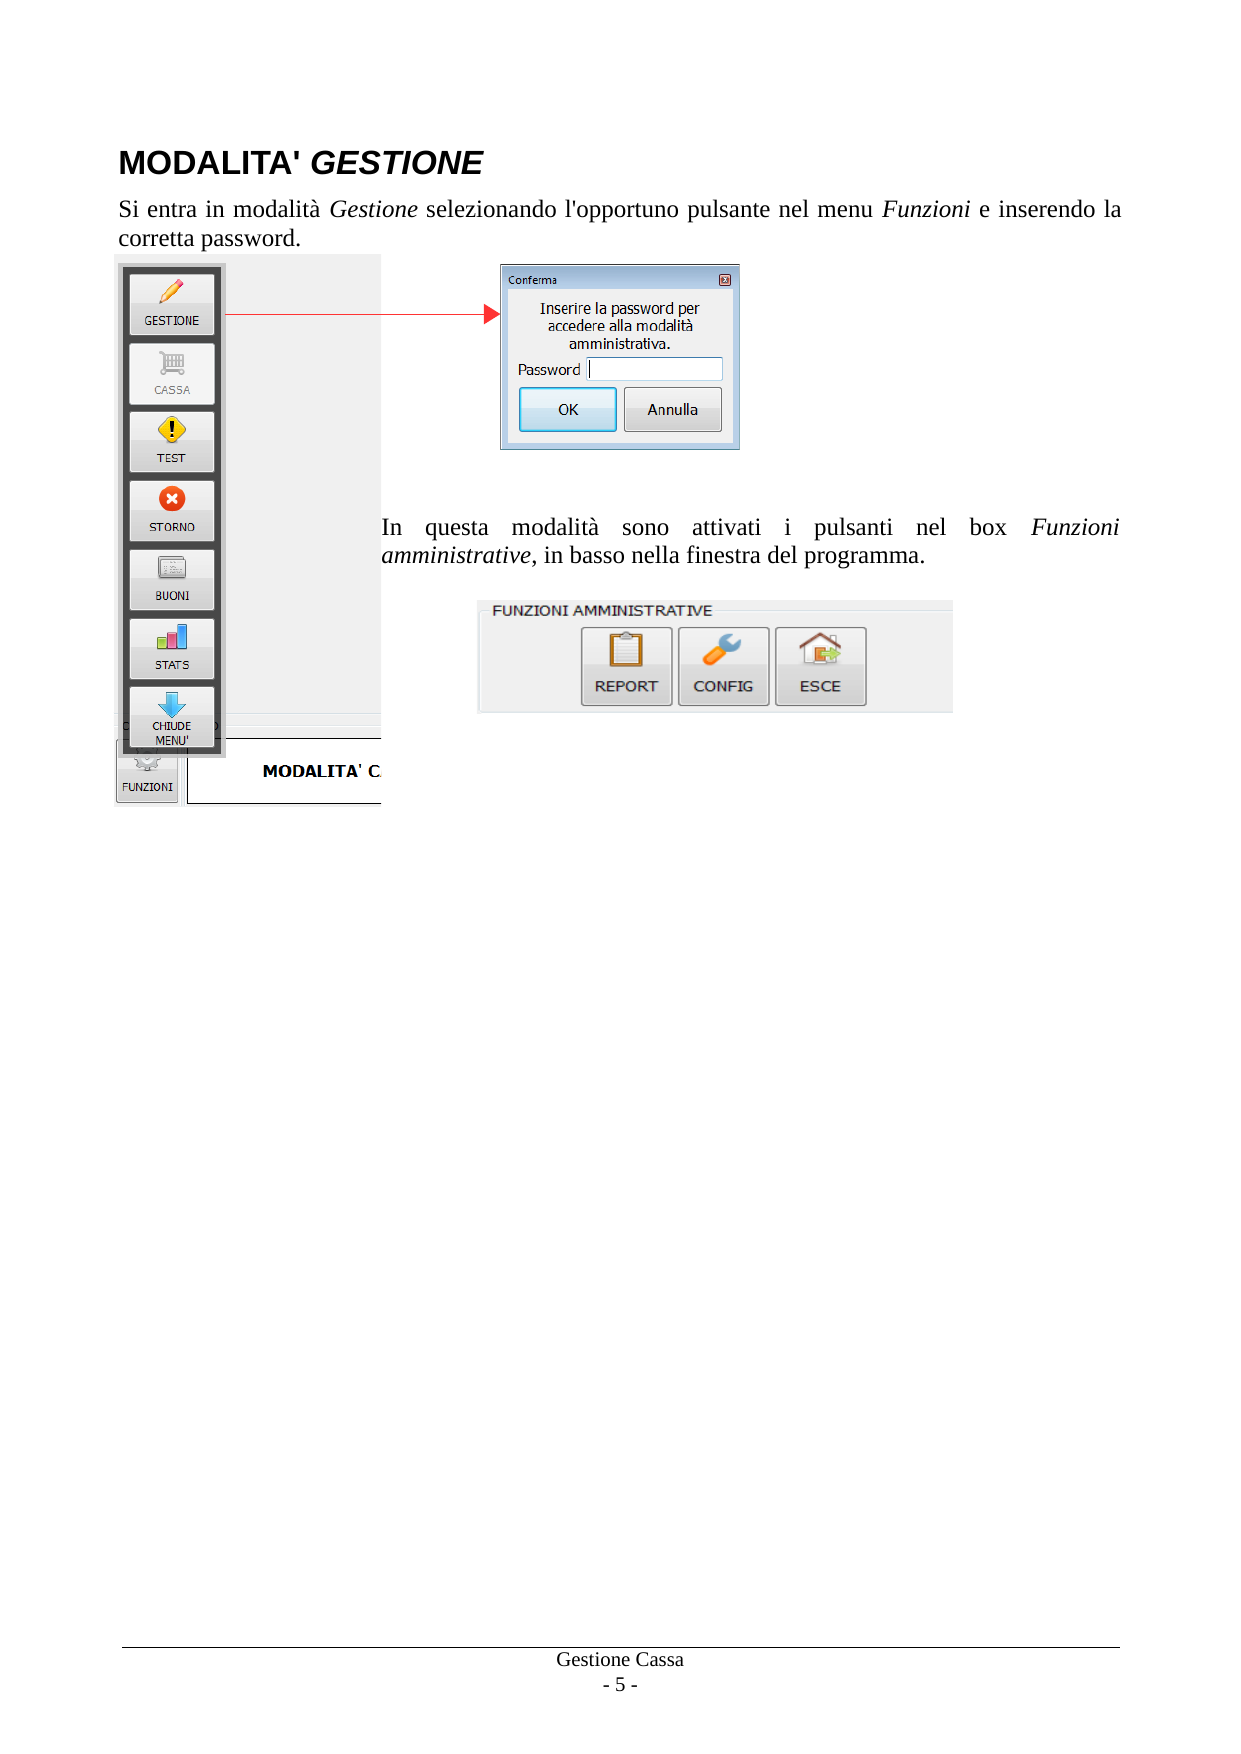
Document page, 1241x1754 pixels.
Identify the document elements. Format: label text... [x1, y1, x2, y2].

text In questa modalità sono attivati i pulsanti nel box Funzioni amministrative, in basso nella finestra del programma. [382, 512, 1122, 569]
subtitle MODALITA' GESTIONE [118, 143, 1122, 182]
picture [476, 600, 953, 714]
picture [113, 254, 382, 807]
text Si entra in modalità Gestione selezionando l'opportuno pulsante nel menu Funzioni e inserendo la corretta password. [118, 194, 1122, 252]
picture [500, 264, 740, 450]
